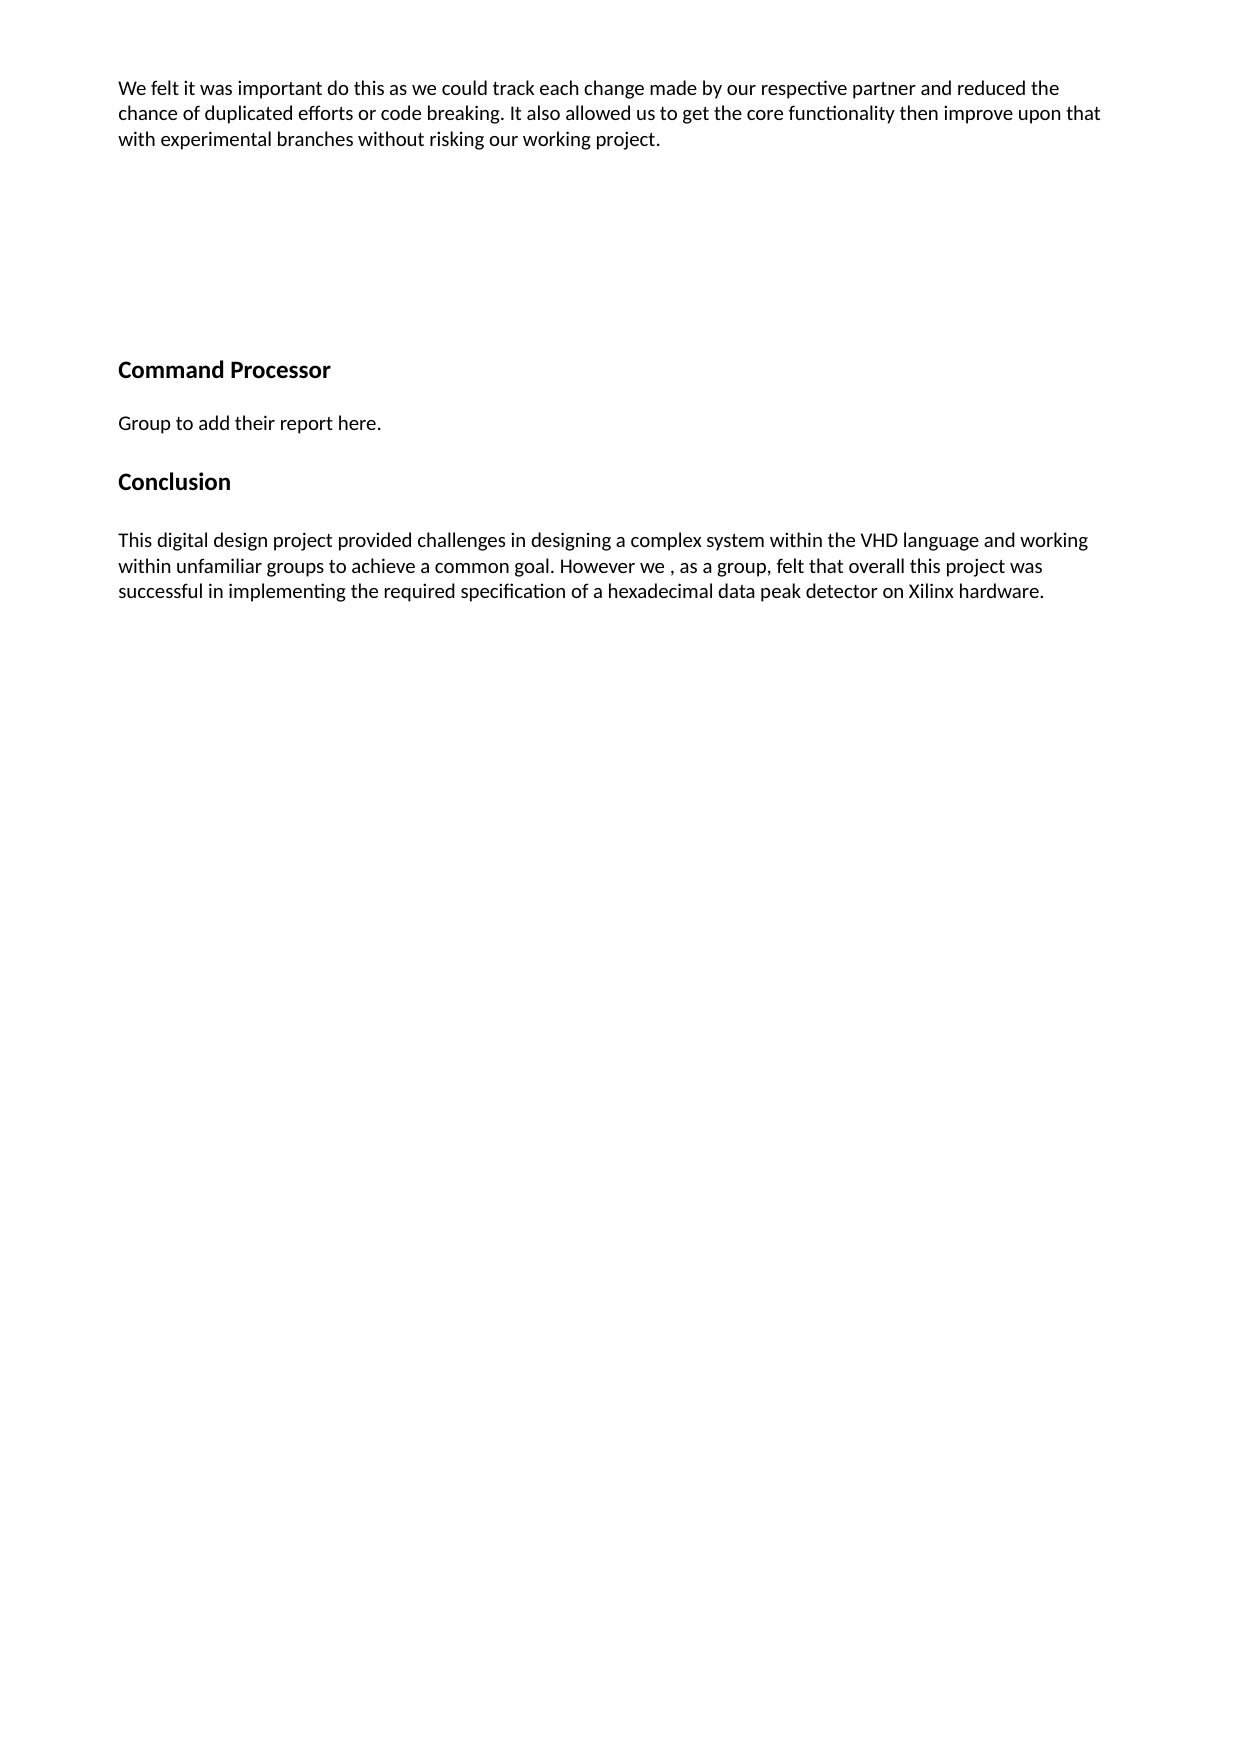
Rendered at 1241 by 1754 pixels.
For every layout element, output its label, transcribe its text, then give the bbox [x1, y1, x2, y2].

text Group to add their report here. [118, 411, 1122, 436]
text Command Processor [118, 354, 1122, 385]
text Conclusion [118, 466, 1122, 497]
text We felt it was important do this as we could track each change made by our respective partner and reduced the chance of duplicated efforts or code breaking. It also allowed us to get the core functionality then improve upon that with experimental branches without risking our working project. [118, 75, 1122, 151]
text This digital design project provided challenges in designing a complex system within the VHD language and working within unfamiliar groups to achieve a common goal. However we , as a group, felt that overall this project was successful in implementing the required specification of a hexadecimal data peak detector on Xilinx hardware. [118, 527, 1122, 604]
